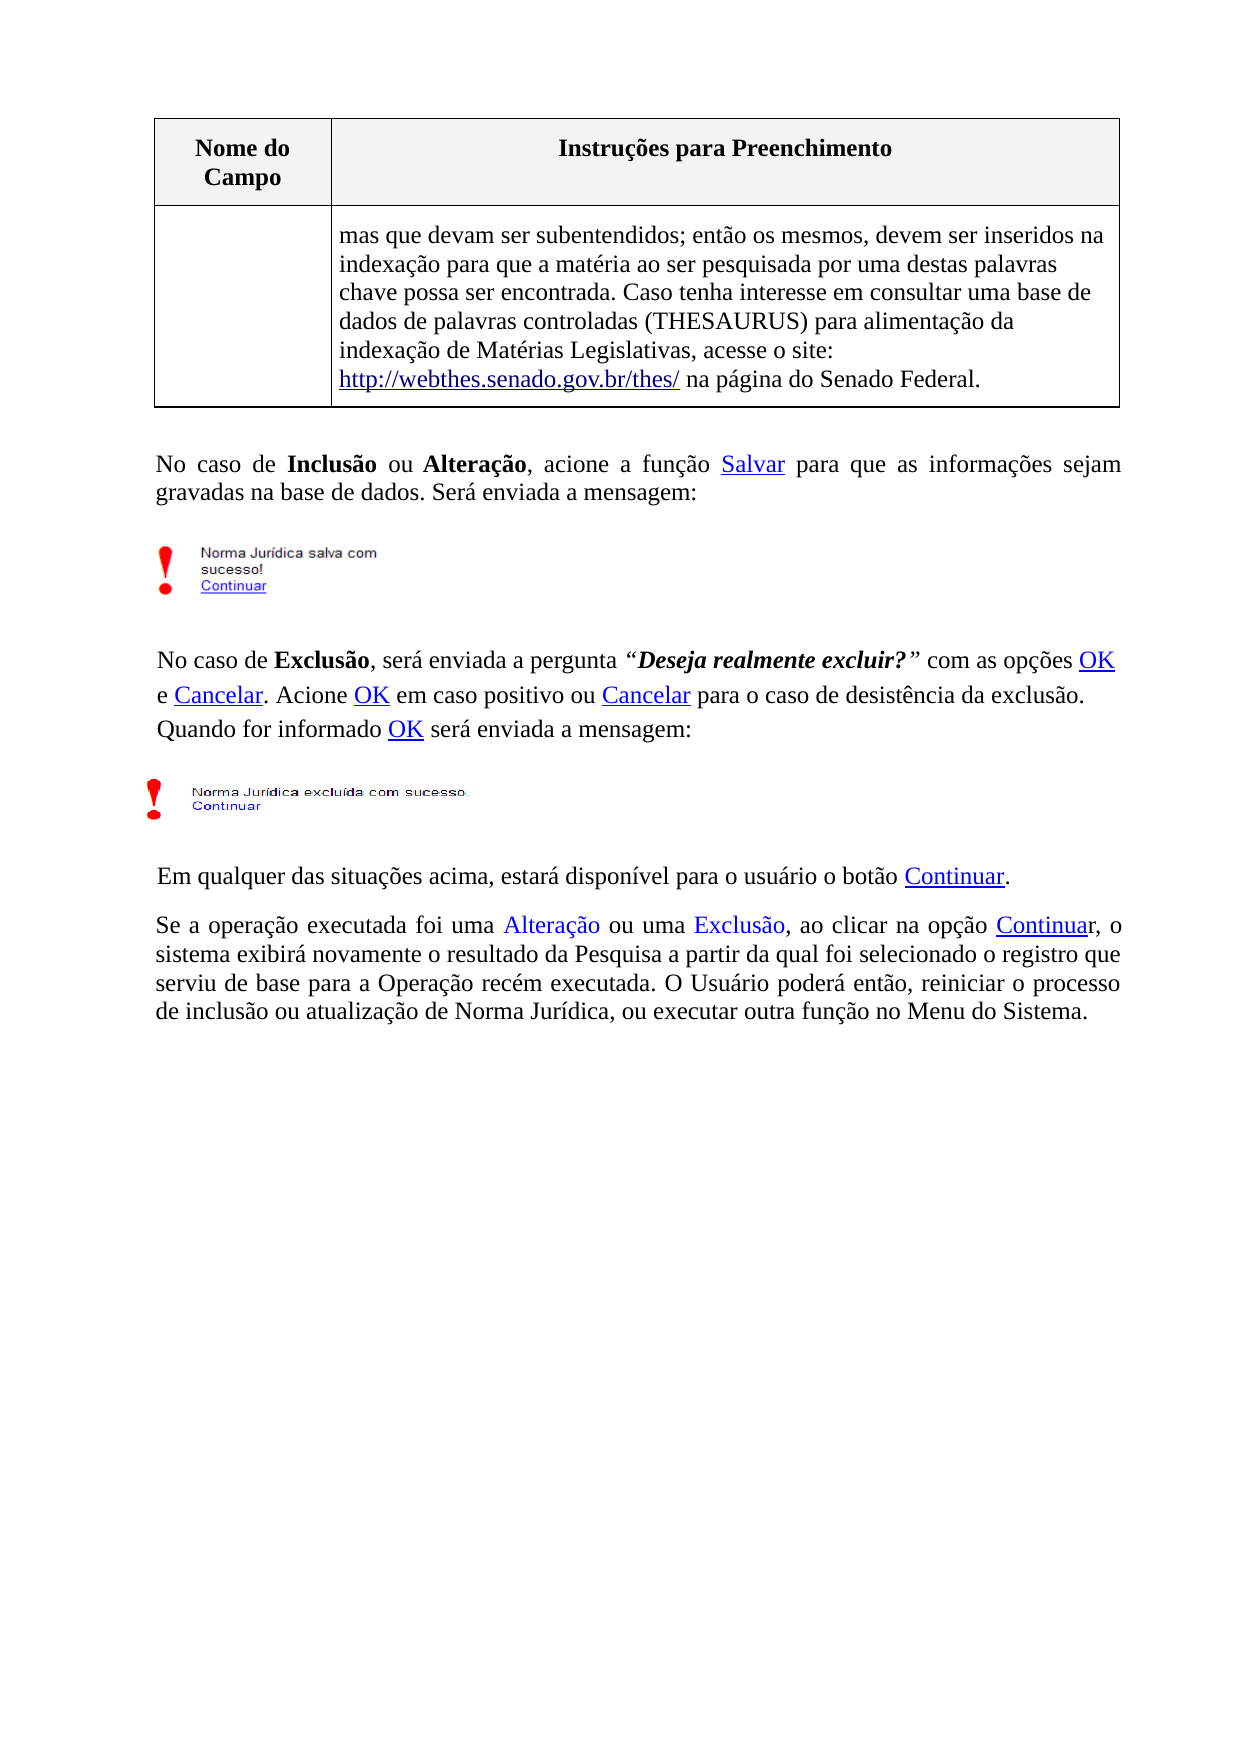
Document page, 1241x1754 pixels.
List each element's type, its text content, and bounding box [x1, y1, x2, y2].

table_header Nome do Campo [155, 119, 331, 205]
text Em qualquer das situações acima, estará disponível para o usuário o botão Continuar. [157, 861, 1122, 890]
picture [134, 527, 406, 616]
text Se a operação executada foi uma Alteração ou uma Exclusão, ao clicar na opção Continuar, o sistema exibirá novamente o resultado da Pesquisa a partir da qual foi selecionado o registro que serviu de base para a Operação recém executada. O Usuário poderá então, reiniciar o processo de inclusão ou atualização de Norma Jurídica, ou executar outra função no Menu do Sistema. [155, 910, 1122, 1025]
table_cell mas que devam ser subentendidos; então os mesmos, devem ser inseridos na indexação para que a matéria ao ser pesquisada por uma destas palavras chave possa ser encontrada. Caso tenha interesse em consultar uma base de dados de palavras controladas (THESAURUS) para alimentação da indexação de Matérias Legislativas, acesse o site: http://webthes.senado.gov.br/thes/ na página do Senado Federal. [332, 206, 1119, 406]
text No caso de Exclusão, será enviada a pergunta “Deseja realmente excluir?” com as opções OK e Cancelar. Acione OK em caso positivo ou Cancelar para o caso de desistência da exclusão. Quando for informado OK será enviada a mensagem: [157, 645, 1122, 743]
text No caso de Inclusão ou Alteração, acione a função Salvar para que as informações sejam gravadas na base de dados. Será enviada a mensagem: [155, 449, 1122, 506]
table_header Instruções para Preenchimento [332, 119, 1119, 205]
picture [134, 772, 501, 832]
table_cell [155, 206, 331, 406]
